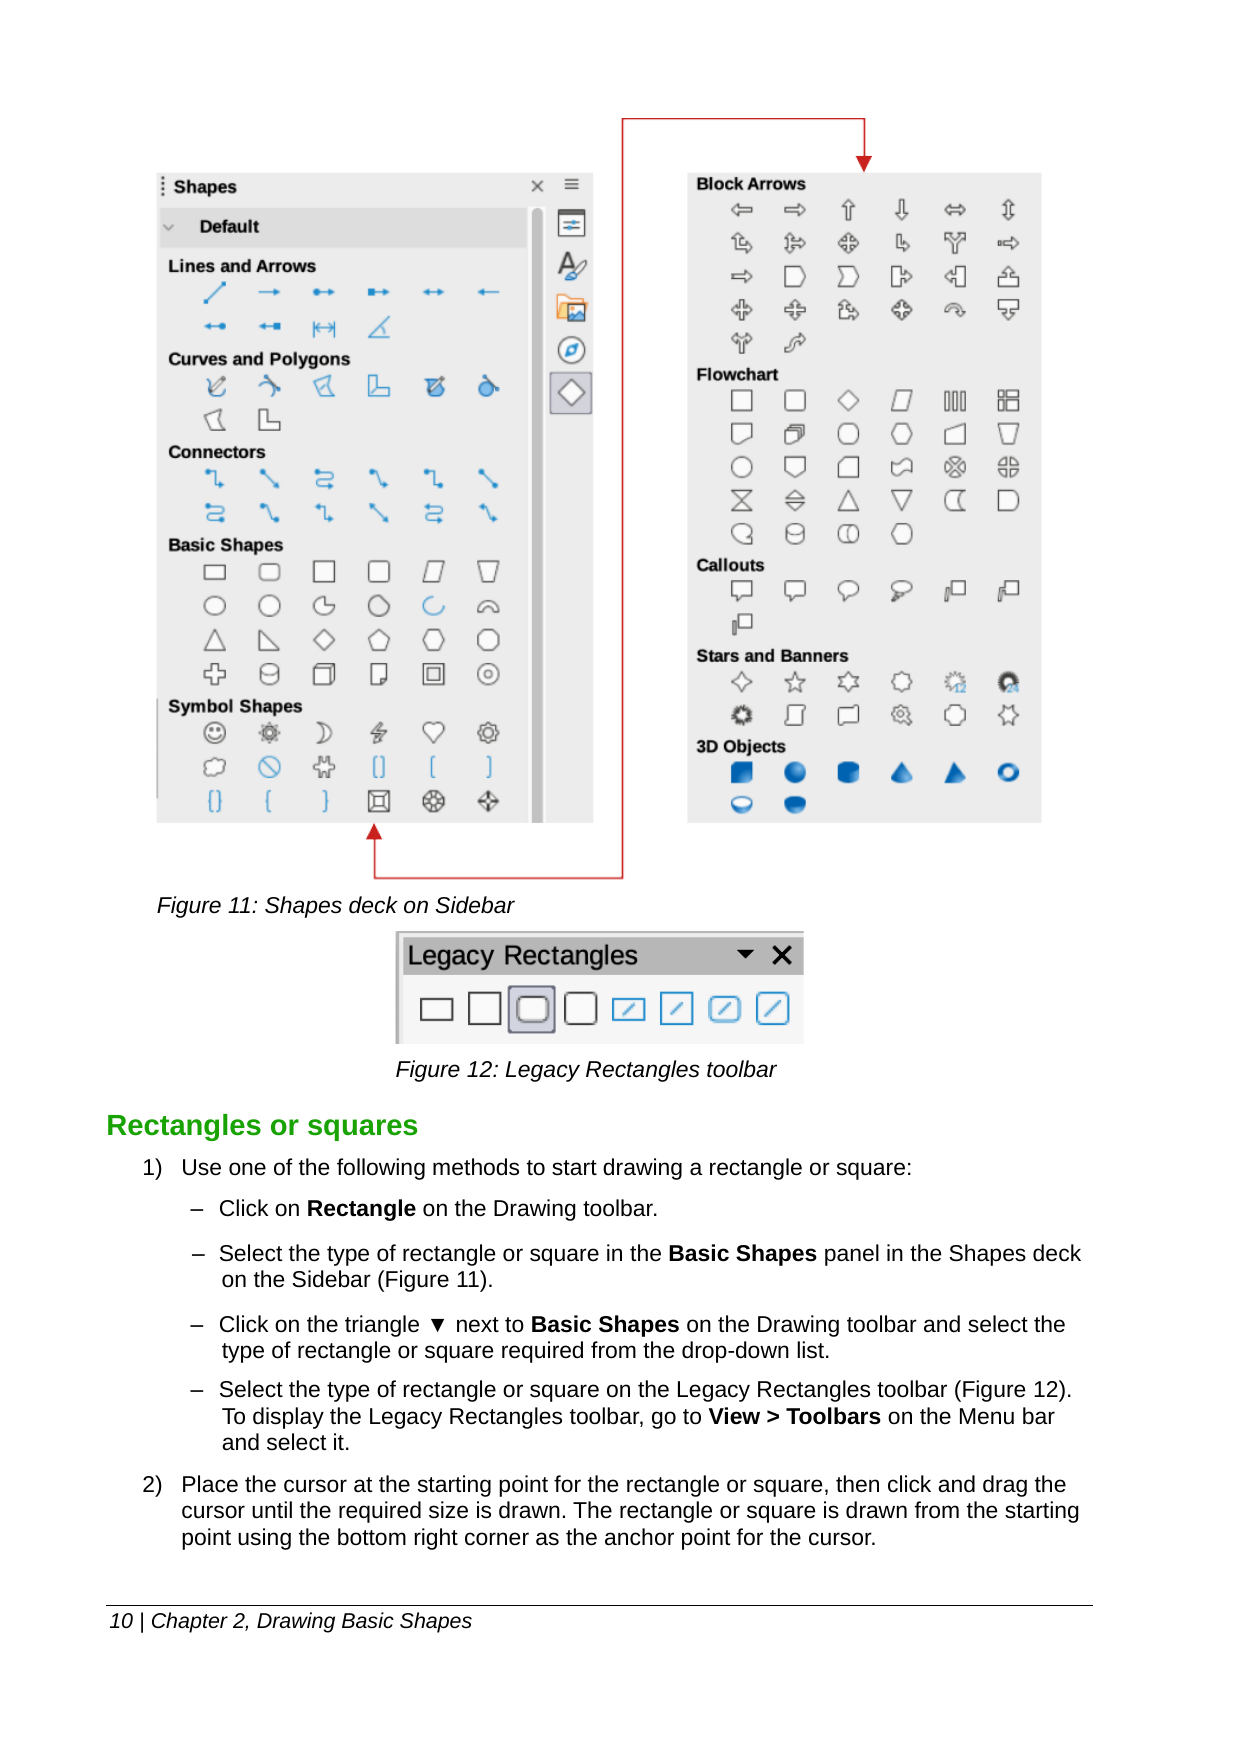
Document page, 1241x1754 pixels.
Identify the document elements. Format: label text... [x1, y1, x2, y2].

list Click on Rectangle on the Drawing toolbar. [187, 1192, 1093, 1225]
text Figure 11: Shapes deck on Sidebar [157, 892, 1042, 919]
list Select the type of rectangle or square on the Legacy Rectangles toolbar (Figure 12). To display the Legacy Rectangles toolbar, go to View > Toolbars on the Menu bar and select it. [187, 1373, 1093, 1458]
list Select the type of rectangle or square in the Basic Shapes panel in the Shapes deck on the Sidebar (Figure 11). [189, 1237, 1093, 1296]
list Place the cursor at the starting point for the rectangle or square, then click and drag the cursor until the required size is drawn. The rectangle or square is drawn from the starting point using the bottom right corner as the anchor point for the cursor. [162, 1471, 1093, 1550]
text Figure 12: Legacy Rectangles toolbar [395, 1056, 804, 1083]
list Click on the triangle ▼ next to Basic Shapes on the Drawing toolbar and select the type of rectangle or square required from the drop-down list. [187, 1308, 1093, 1364]
picture [395, 931, 804, 1044]
subtitle Rectangles or squares [106, 1108, 1093, 1141]
picture [156, 118, 1043, 880]
list Use one of the following methods to start drawing a rectangle or square: [162, 1154, 1093, 1180]
